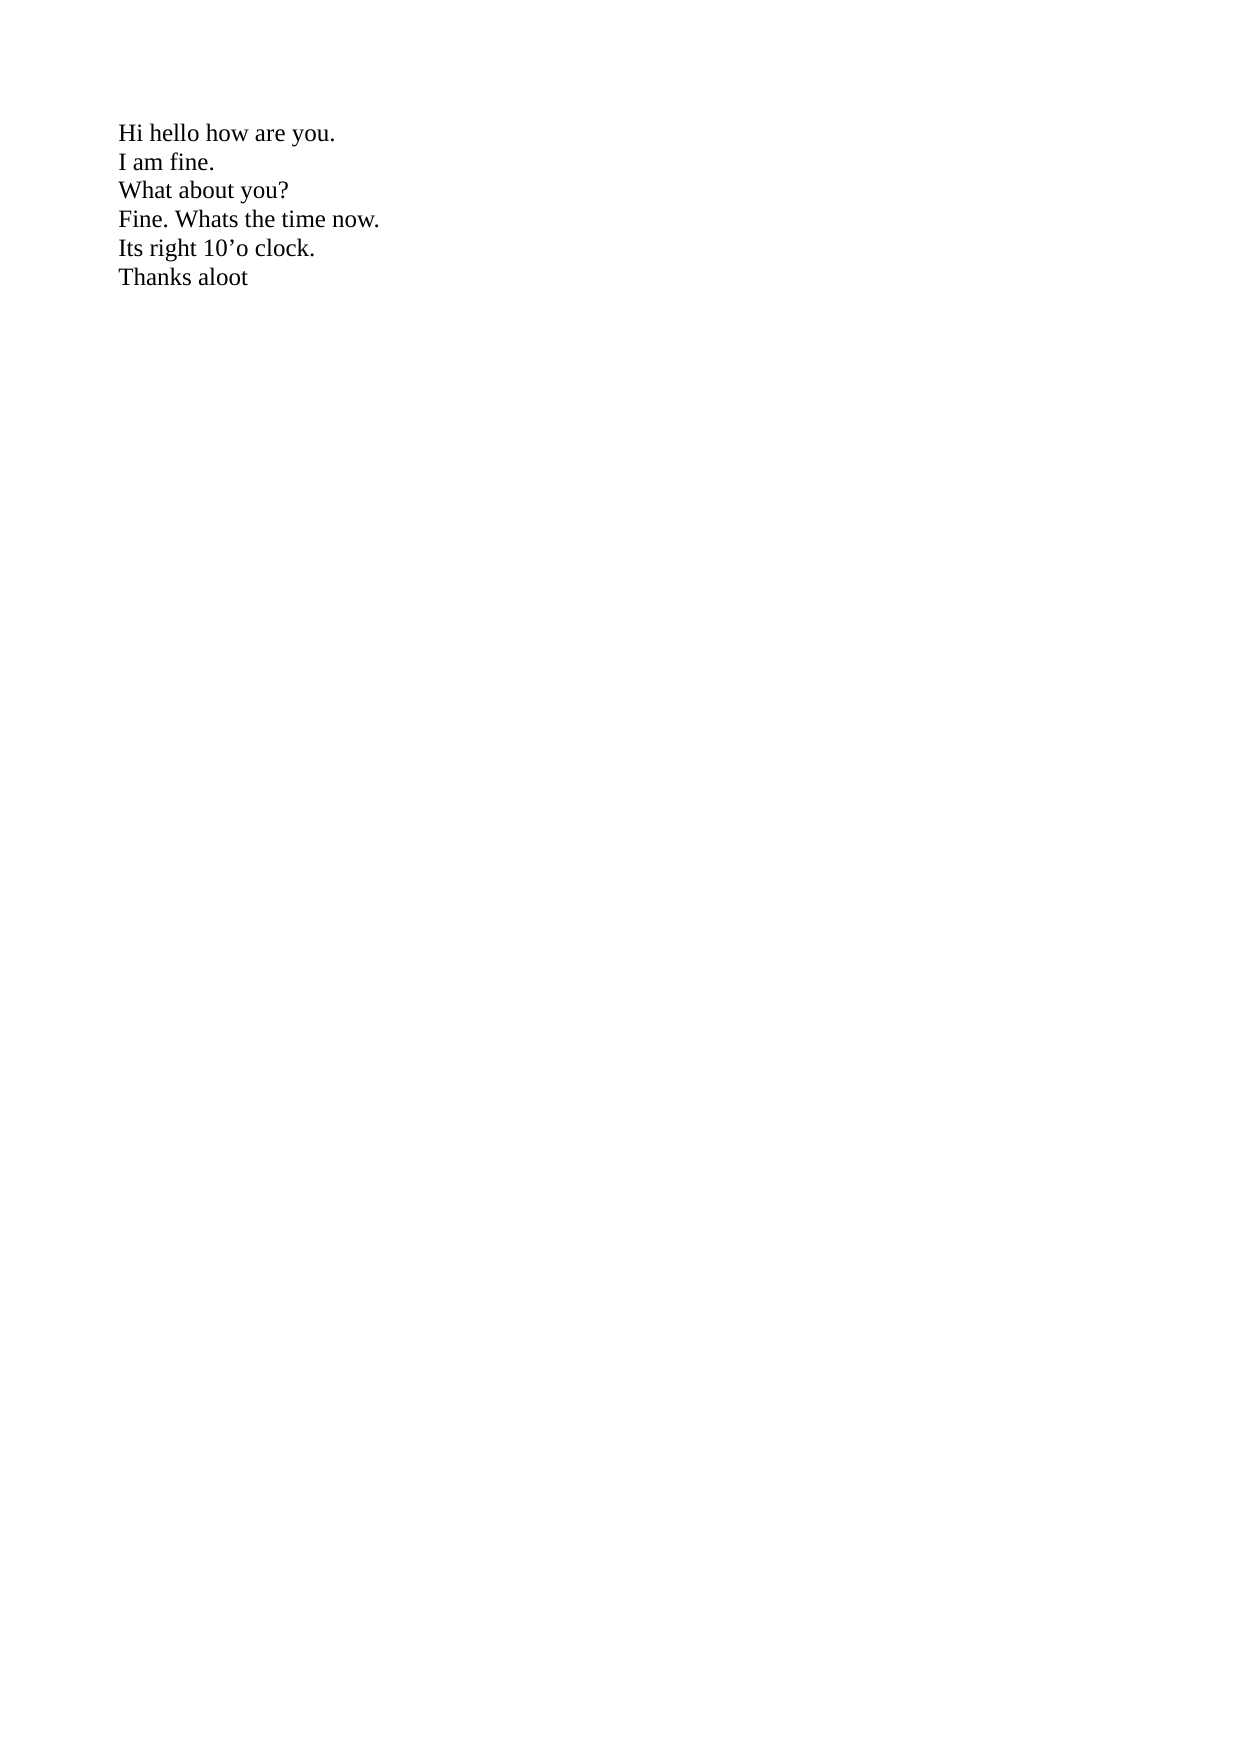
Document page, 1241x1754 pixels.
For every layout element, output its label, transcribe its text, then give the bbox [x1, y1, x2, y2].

text I am fine. [118, 147, 1122, 176]
text Its right 10’o clock. [118, 233, 1122, 262]
text What about you? [118, 176, 1122, 204]
text Thanks aloot [118, 262, 1122, 291]
text Hi hello how are you. [118, 118, 1122, 147]
text Fine. Whats the time now. [118, 204, 1122, 233]
